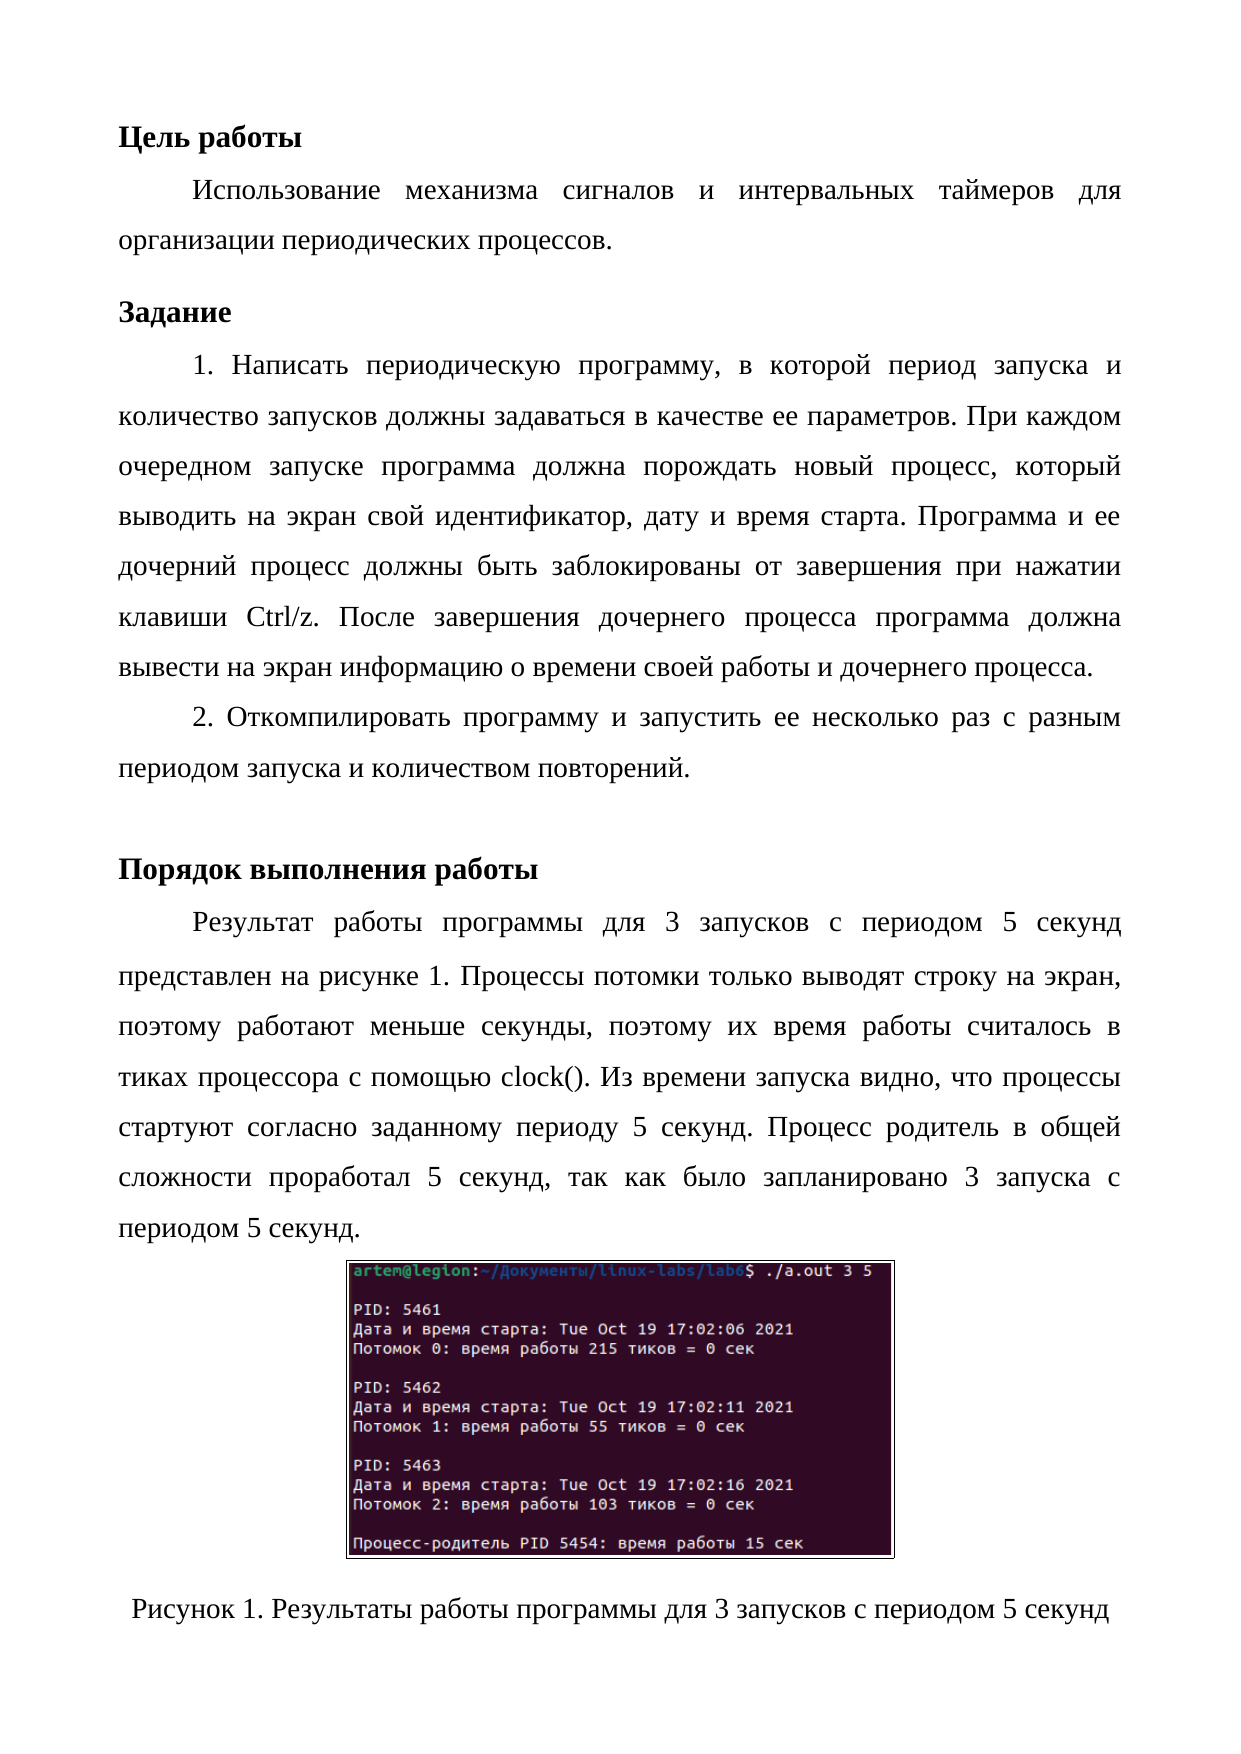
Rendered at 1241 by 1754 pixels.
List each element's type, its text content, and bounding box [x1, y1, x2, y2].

picture [349, 1263, 892, 1555]
text 2. Откомпилировать программу и запустить ее несколько раз с разным периодом запуска и количеством повторений. [118, 699, 1122, 783]
text Задание [118, 293, 1122, 329]
text Использование механизма сигналов и интервальных таймеров для организации периодических процессов. [118, 172, 1122, 256]
text Результат работы программы для 3 запусков с периодом 5 секунд представлен на рисунке 1. Процессы потомки только выводят строку на экран, поэтому работают меньше секунды, поэтому их время работы считалось в тиках процессора с помощью clock(). Из времени запуска видно, что процессы стартуют согласно заданному периоду 5 секунд. Процесс родитель в общей сложности проработал 5 секунд, так как было запланировано 3 запуска с периодом 5 секунд. [118, 904, 1122, 1243]
text 1. Написать периодическую программу, в которой период запуска и количество запусков должны задаваться в качестве ее параметров. При каждом очередном запуске программа должна порождать новый процесс, который выводить на экран свой идентификатор, дату и время старта. Программа и ее дочерний процесс должны быть заблокированы от завершения при нажатии клавиши Ctrl/z. После завершения дочернего процесса программа должна вывести на экран информацию о времени своей работы и дочернего процесса. [118, 347, 1122, 683]
text Порядок выполнения работы [118, 850, 1122, 886]
text Рисунок 1. Результаты работы программы для 3 запусков с периодом 5 секунд [118, 1260, 1122, 1625]
text Цель работы [118, 118, 1122, 154]
